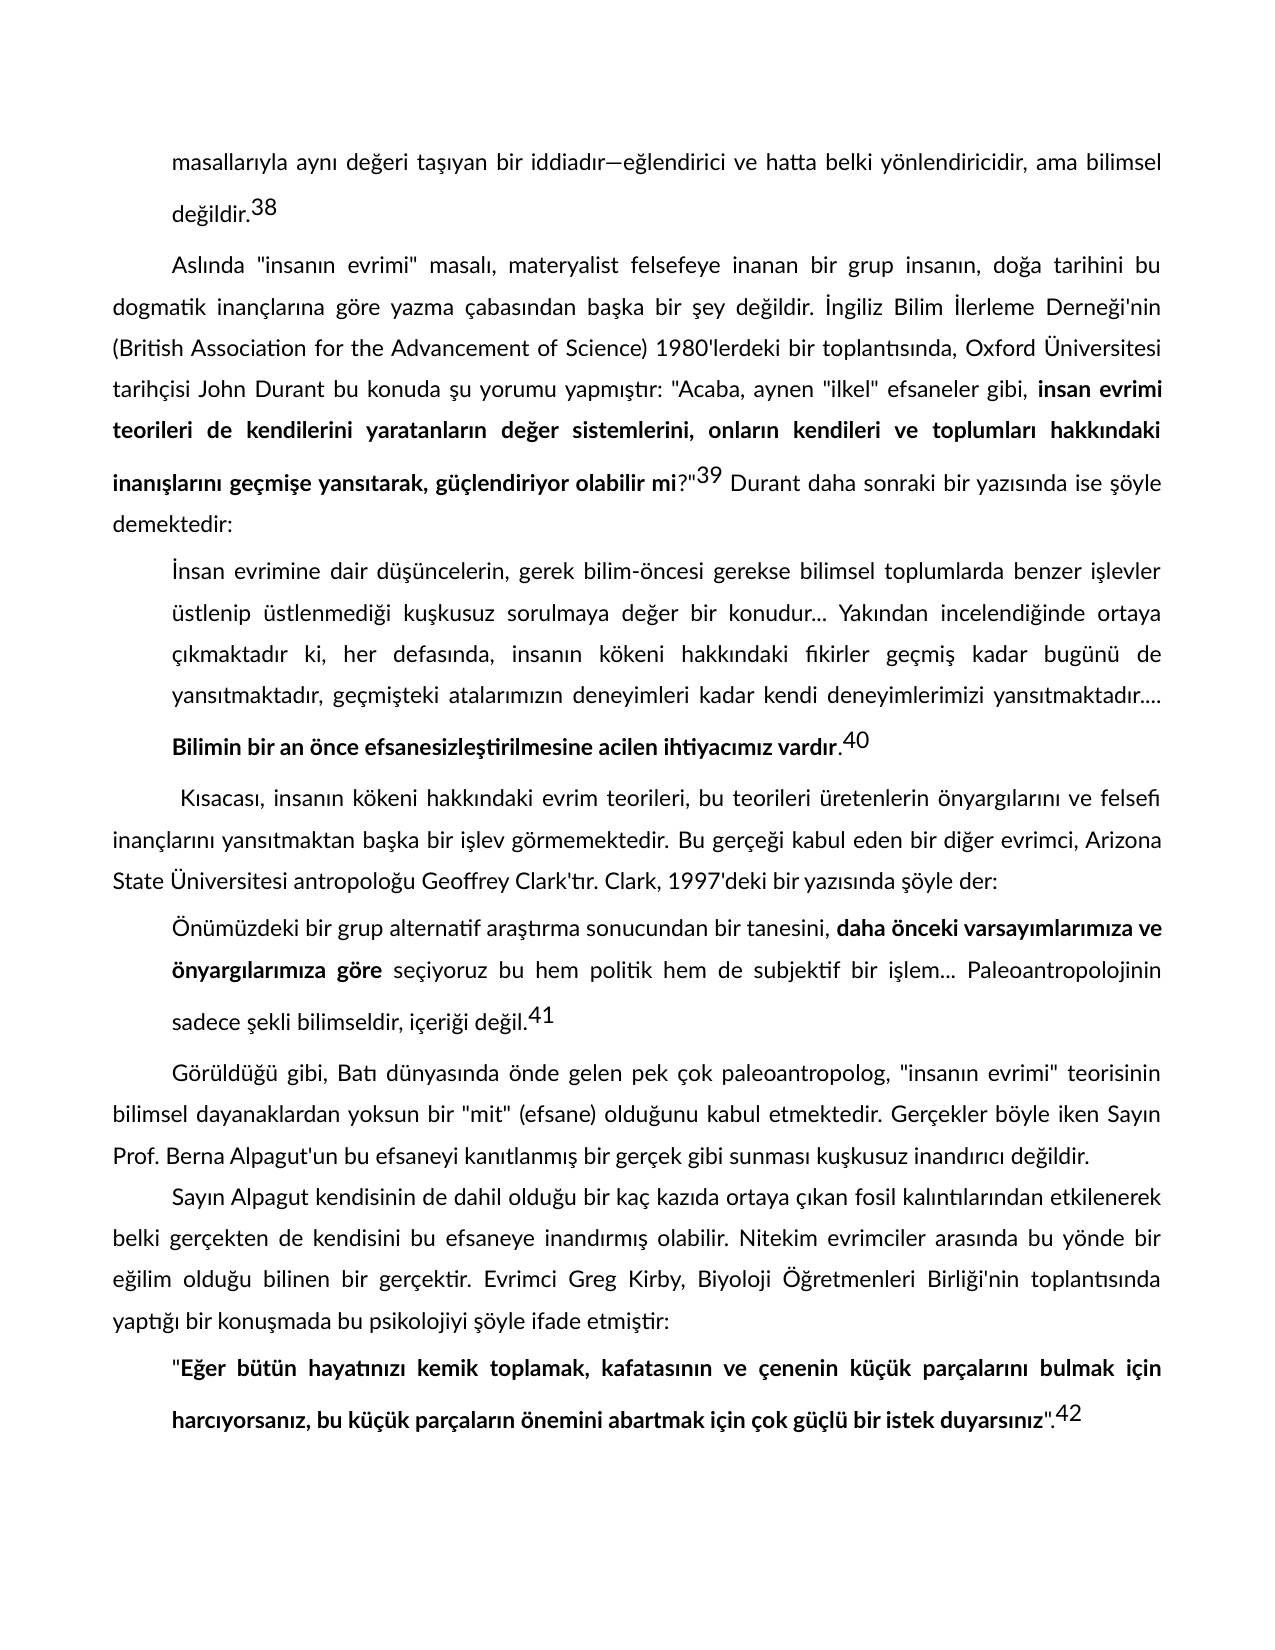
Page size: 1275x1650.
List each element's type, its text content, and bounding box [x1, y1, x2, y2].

text Önümüzdeki bir grup alternatif araştırma sonucundan bir tanesini, daha önceki varsayımlarımıza ve önyargılarımıza göre seçiyoruz bu hem politik hem de subjektif bir işlem... Paleoantropolojinin sadece şekli bilimseldir, içeriği değil.41 [172, 914, 1162, 1035]
text Aslında "insanın evrimi" masalı, materyalist felsefeye inanan bir grup insanın, doğa tarihini bu dogmatik inançlarına göre yazma çabasından başka bir şey değildir. İngiliz Bilim İlerleme Derneği'nin (British Association for the Advancement of Science) 1980'lerdeki bir toplantısında, Oxford Üniversitesi tarihçisi John Durant bu konuda şu yorumu yapmıştır: "Acaba, aynen "ilkel" efsaneler gibi, insan evrimi teorileri de kendilerini yaratanların değer sistemlerini, onların kendileri ve toplumları hakkındaki inanışlarını geçmişe yansıtarak, güçlendiriyor olabilir mi?"39 Durant daha sonraki bir yazısında ise şöyle demektedir: [112, 251, 1162, 537]
text masallarıyla aynı değeri taşıyan bir iddiadır—eğlendirici ve hatta belki yönlendiricidir, ama bilimsel değildir.38 [172, 148, 1162, 227]
text Görüldüğü gibi, Batı dünyasında önde gelen pek çok paleoantropolog, "insanın evrimi" teorisinin bilimsel dayanaklardan yoksun bir "mit" (efsane) olduğunu kabul etmektedir. Gerçekler böyle iken Sayın Prof. Berna Alpagut'un bu efsaneyi kanıtlanmış bir gerçek gibi sunması kuşkusuz inandırıcı değildir. [112, 1059, 1162, 1169]
text Kısacası, insanın kökeni hakkındaki evrim teorileri, bu teorileri üretenlerin önyargılarını ve felsefi inançlarını yansıtmaktan başka bir işlev görmemektedir. Bu gerçeği kabul eden bir diğer evrimci, Arizona State Üniversitesi antropoloğu Geoffrey Clark'tır. Clark, 1997'deki bir yazısında şöyle der: [112, 784, 1162, 894]
text İnsan evrimine dair düşüncelerin, gerek bilim-öncesi gerekse bilimsel toplumlarda benzer işlevler üstlenip üstlenmediği kuşkusuz sorulmaya değer bir konudur... Yakından incelendiğinde ortaya çıkmaktadır ki, her defasında, insanın kökeni hakkındaki fikirler geçmiş kadar bugünü de yansıtmaktadır, geçmişteki atalarımızın deneyimleri kadar kendi deneyimlerimizi yansıtmaktadır.... Bilimin bir an önce efsanesizleştirilmesine acilen ihtiyacımız vardır.40 [172, 557, 1162, 761]
text "Eğer bütün hayatınızı kemik toplamak, kafatasının ve çenenin küçük parçalarını bulmak için harcıyorsanız, bu küçük parçaların önemini abartmak için çok güçlü bir istek duyarsınız".42 [172, 1354, 1162, 1434]
text Sayın Alpagut kendisinin de dahil olduğu bir kaç kazıda ortaya çıkan fosil kalıntılarından etkilenerek belki gerçekten de kendisini bu efsaneye inandırmış olabilir. Nitekim evrimciler arasında bu yönde bir eğilim olduğu bilinen bir gerçektir. Evrimci Greg Kirby, Biyoloji Öğretmenleri Birliği'nin toplantısında yaptığı bir konuşmada bu psikolojiyi şöyle ifade etmiştir: [112, 1183, 1162, 1334]
